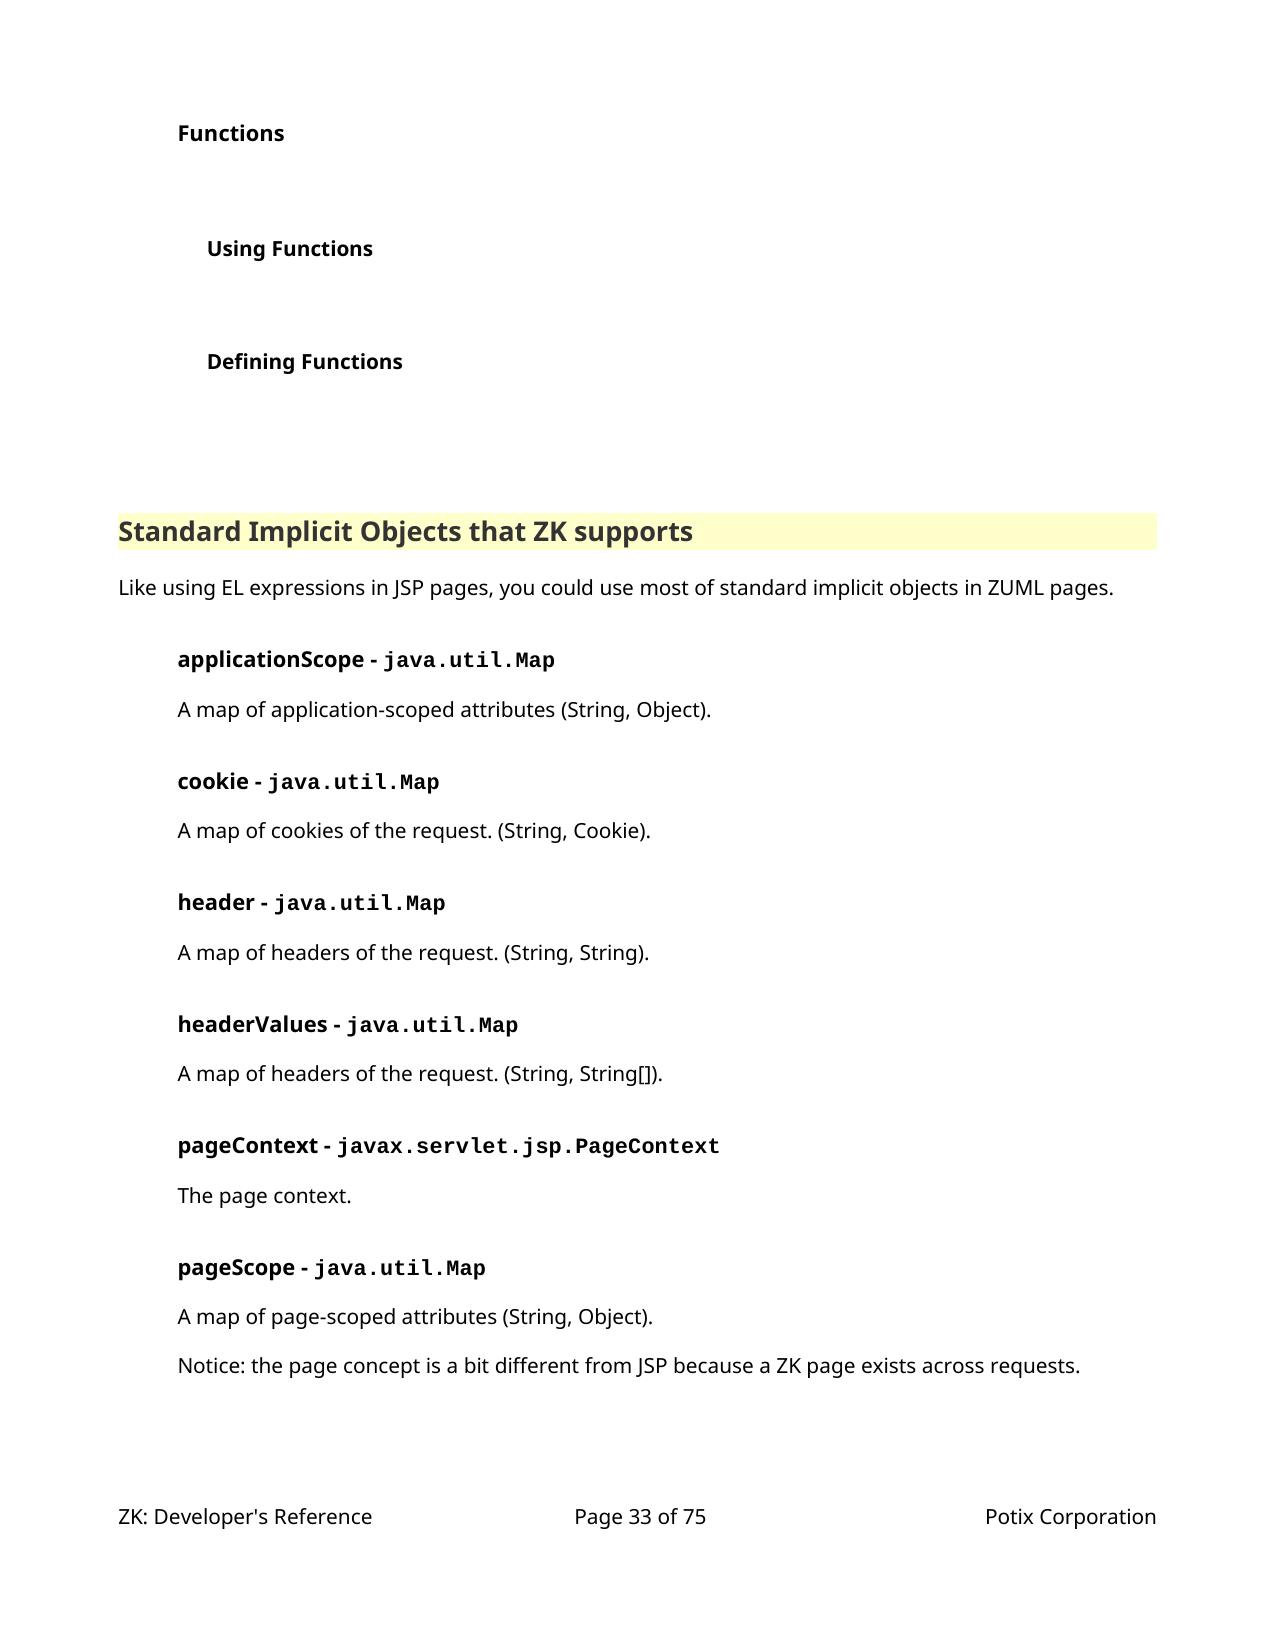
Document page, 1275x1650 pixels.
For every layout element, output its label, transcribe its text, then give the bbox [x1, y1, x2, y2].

text The page context. [177, 1181, 1157, 1209]
subtitle Defining Functions [207, 347, 1157, 376]
subtitle Using Functions [207, 234, 1157, 262]
text A map of headers of the request. (String, String). [177, 938, 1157, 966]
subtitle header - java.util.Map [177, 887, 1157, 917]
text A map of cookies of the request. (String, Cookie). [177, 816, 1157, 844]
text Like using EL expressions in JSP pages, you could use most of standard implicit objects in ZUML pages. [118, 573, 1157, 602]
subtitle Standard Implicit Objects that ZK supports [118, 513, 1157, 550]
subtitle cookie - java.util.Map [177, 766, 1157, 796]
subtitle headerValues - java.util.Map [177, 1008, 1157, 1039]
subtitle pageScope - java.util.Map [177, 1251, 1157, 1282]
subtitle applicationScope - java.util.Map [177, 644, 1157, 674]
subtitle Functions [177, 118, 1157, 148]
text A map of page-scoped attributes (String, Object). [177, 1302, 1157, 1330]
text Notice: the page concept is a bit different from JSP because a ZK page exists across requests. [177, 1351, 1157, 1379]
text A map of application-scoped attributes (String, Object). [177, 695, 1157, 723]
subtitle pageContext - javax.servlet.jsp.PageContext [177, 1130, 1157, 1160]
text A map of headers of the request. (String, String[]). [177, 1059, 1157, 1087]
